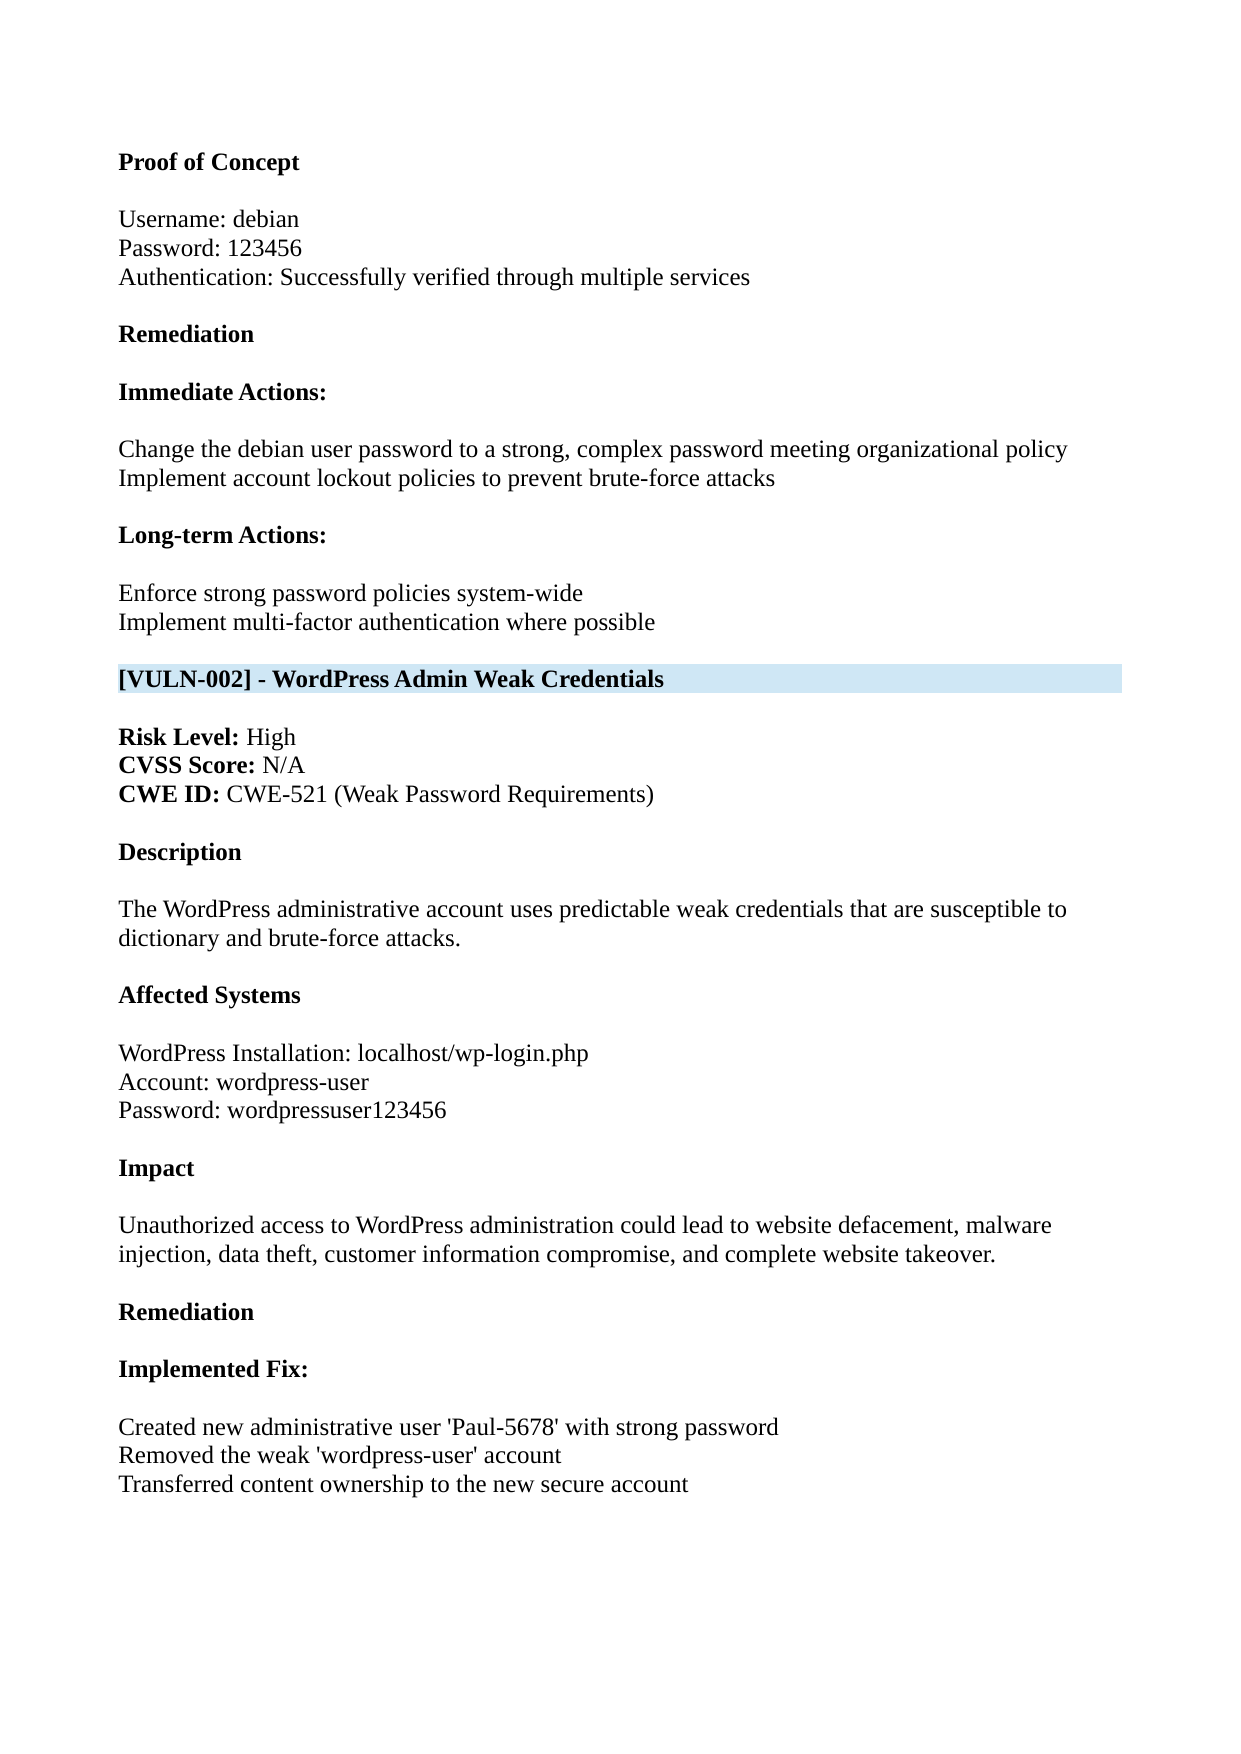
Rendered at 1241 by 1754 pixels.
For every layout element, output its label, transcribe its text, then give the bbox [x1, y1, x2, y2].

text Created new administrative user 'Paul-5678' with strong password [118, 1412, 1122, 1441]
text Immediate Actions: [118, 377, 1122, 406]
text Authentication: Successfully verified through multiple services [118, 262, 1122, 291]
text [VULN-002] - WordPress Admin Weak Credentials [118, 664, 1122, 693]
text CWE ID: CWE-521 (Weak Password Requirements) [118, 779, 1122, 808]
text Transferred content ownership to the new secure account [118, 1469, 1122, 1498]
text Proof of Concept [118, 147, 1122, 176]
text Affected Systems [118, 981, 1122, 1009]
text CVSS Score: N/A [118, 751, 1122, 779]
text Implement multi-factor authentication where possible [118, 607, 1122, 636]
text Password: wordpressuser123456 [118, 1096, 1122, 1124]
text Username: debian [118, 204, 1122, 233]
text WordPress Installation: localhost/wp-login.php [118, 1038, 1122, 1067]
text Change the debian user password to a strong, complex password meeting organizational policy [118, 434, 1122, 463]
text Unauthorized access to WordPress administration could lead to website defacement, malware injection, data theft, customer information compromise, and complete website takeover. [118, 1211, 1122, 1268]
text Implement account lockout policies to prevent brute-force attacks [118, 463, 1122, 492]
text Risk Level: High [118, 722, 1122, 751]
text Implemented Fix: [118, 1354, 1122, 1383]
text Remediation [118, 1297, 1122, 1326]
text The WordPress administrative account uses predictable weak credentials that are susceptible to dictionary and brute-force attacks. [118, 894, 1122, 952]
text Password: 123456 [118, 233, 1122, 262]
text Description [118, 837, 1122, 866]
text Account: wordpress-user [118, 1067, 1122, 1096]
text Enforce strong password policies system-wide [118, 578, 1122, 607]
text Remediation [118, 319, 1122, 348]
text Impact [118, 1153, 1122, 1182]
text Long-term Actions: [118, 521, 1122, 549]
text Removed the weak 'wordpress-user' account [118, 1441, 1122, 1469]
